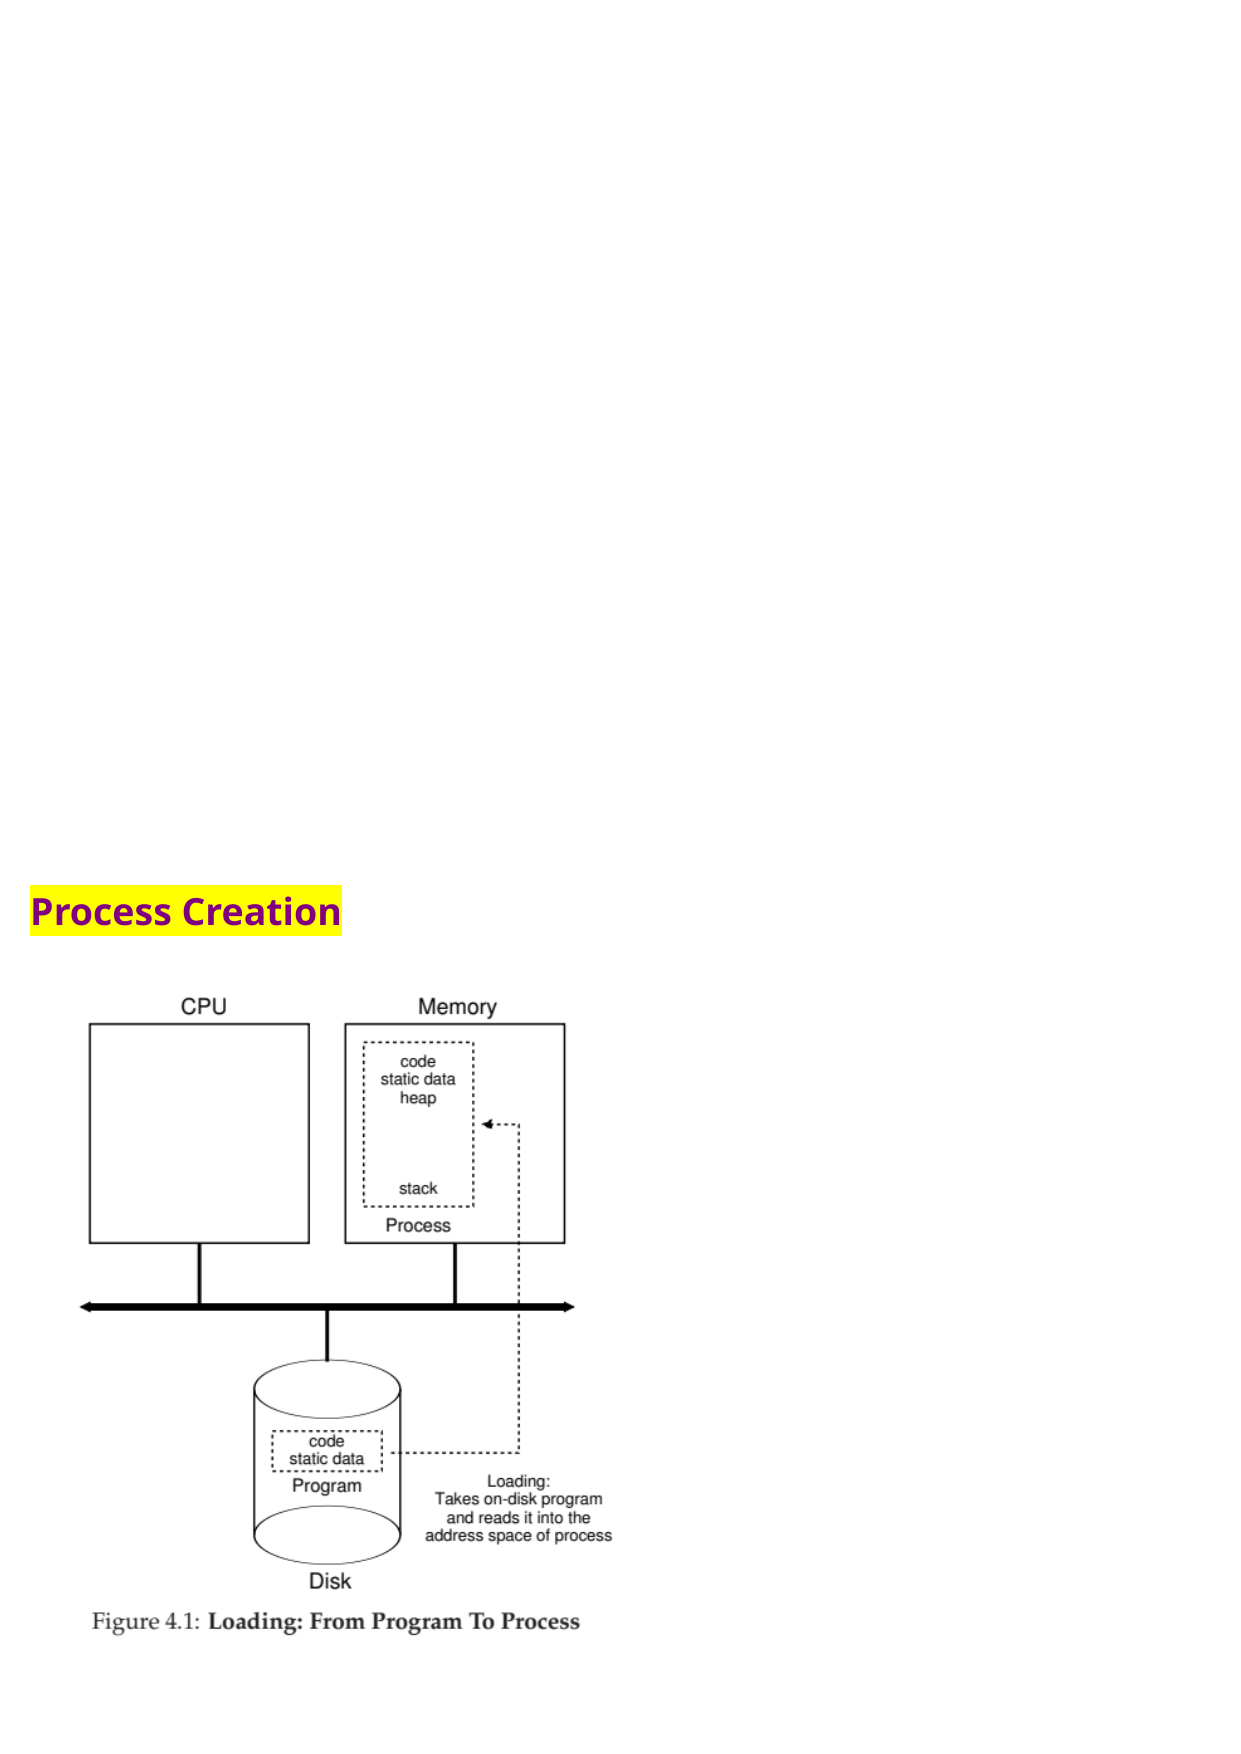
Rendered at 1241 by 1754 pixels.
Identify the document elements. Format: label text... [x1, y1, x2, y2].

picture [51, 985, 632, 1644]
subtitle Process Creation [30, 885, 1211, 936]
